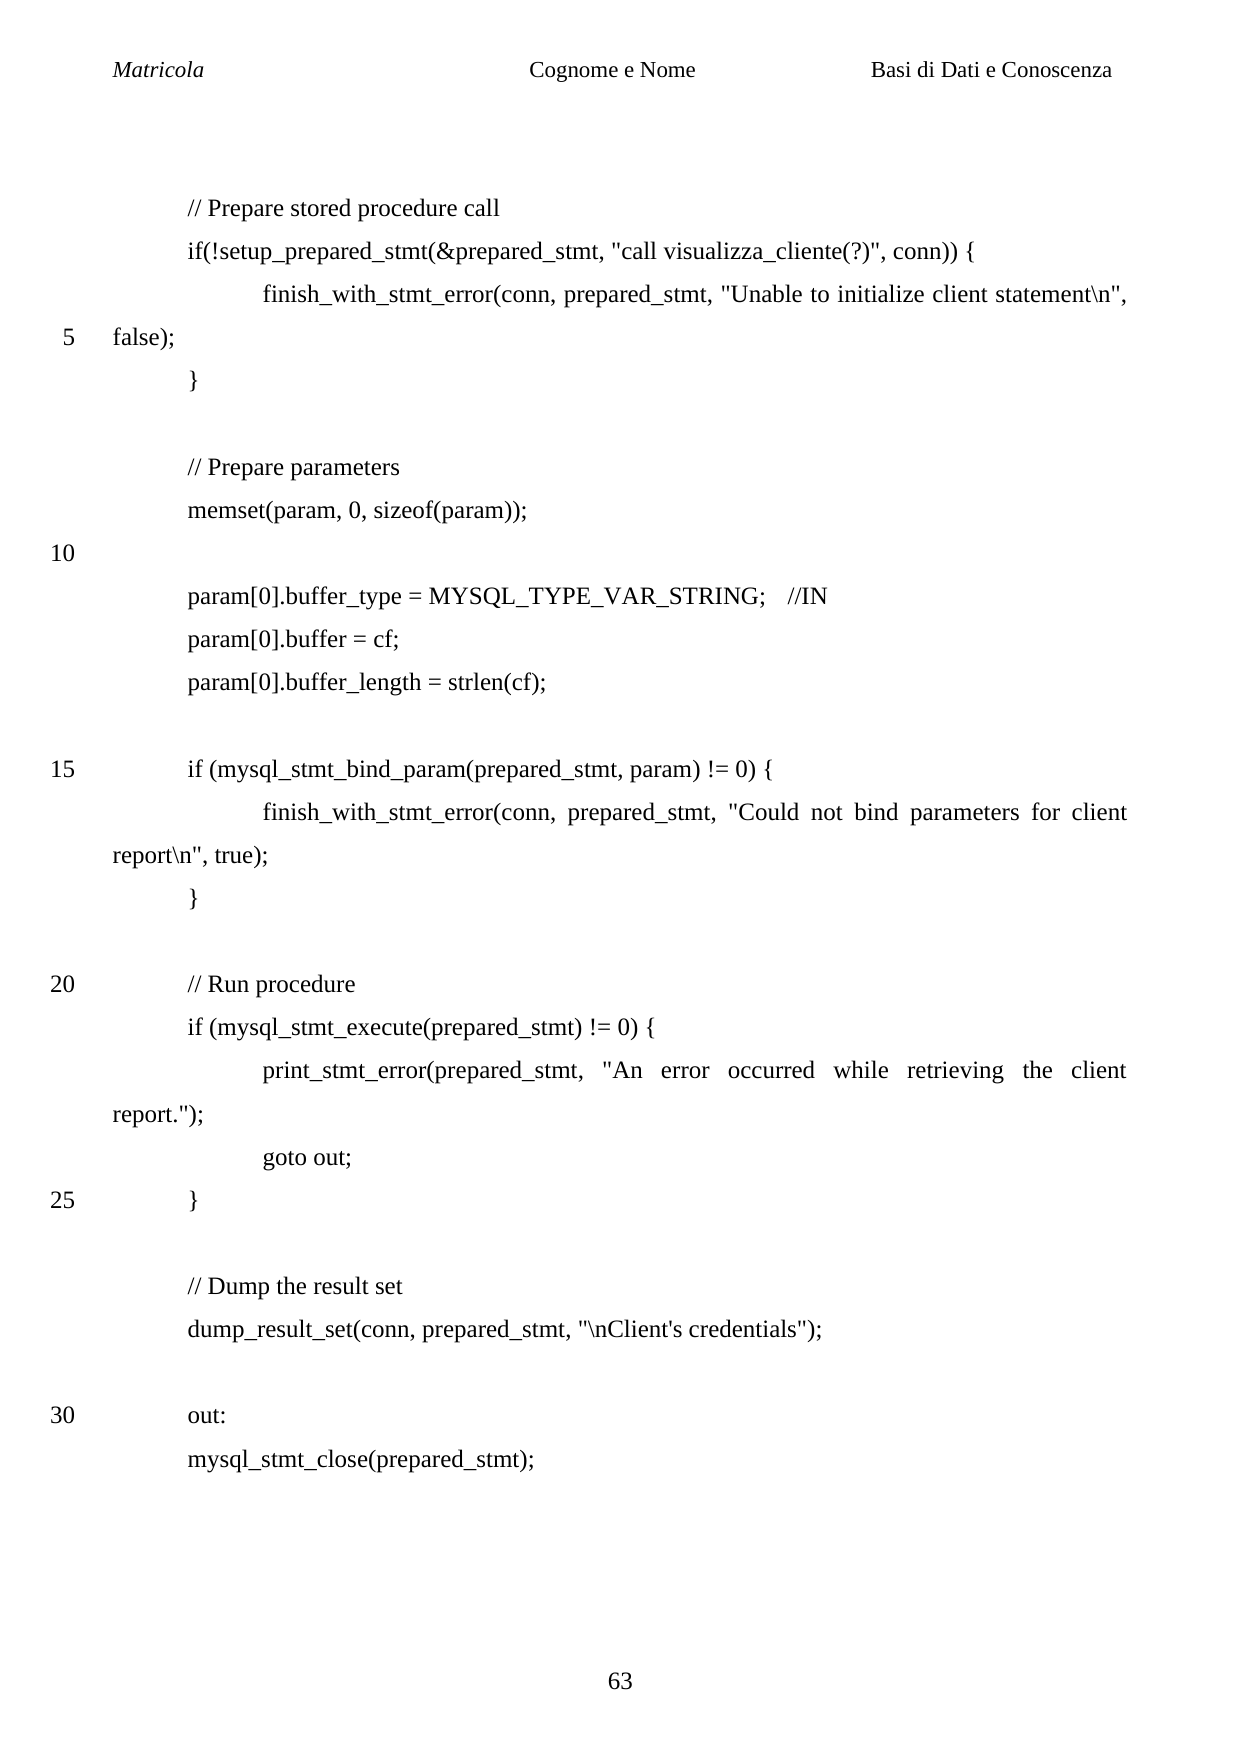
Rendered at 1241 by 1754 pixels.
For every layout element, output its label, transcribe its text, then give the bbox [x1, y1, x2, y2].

text } [112, 366, 1128, 394]
text finish_with_stmt_error(conn, prepared_stmt, "Could not bind parameters for client report\n", true); [112, 797, 1128, 869]
text mysql_stmt_close(prepared_stmt); [112, 1444, 1128, 1472]
text param[0].buffer_length = strlen(cf); [112, 667, 1128, 696]
text if (mysql_stmt_bind_param(prepared_stmt, param) != 0) { [112, 754, 1128, 782]
text if (mysql_stmt_execute(prepared_stmt) != 0) { [112, 1012, 1128, 1041]
text memset(param, 0, sizeof(param)); [112, 495, 1128, 524]
text finish_with_stmt_error(conn, prepared_stmt, "Unable to initialize client statement\n", false); [112, 279, 1128, 351]
text // Prepare parameters [112, 452, 1128, 481]
text param[0].buffer_type = MYSQL_TYPE_VAR_STRING; //IN [112, 581, 1128, 610]
text // Run procedure [112, 969, 1128, 998]
text // Prepare stored procedure call [112, 193, 1128, 222]
text dump_result_set(conn, prepared_stmt, "\nClient's credentials"); [112, 1314, 1128, 1343]
text } [112, 1185, 1128, 1214]
text print_stmt_error(prepared_stmt, "An error occurred while retrieving the client report."); [112, 1056, 1128, 1127]
text // Dump the result set [112, 1271, 1128, 1300]
text if(!setup_prepared_stmt(&prepared_stmt, "call visualizza_cliente(?)", conn)) { [112, 236, 1128, 265]
text param[0].buffer = cf; [112, 624, 1128, 653]
text out: [112, 1401, 1128, 1429]
text } [112, 883, 1128, 912]
text goto out; [112, 1142, 1128, 1171]
